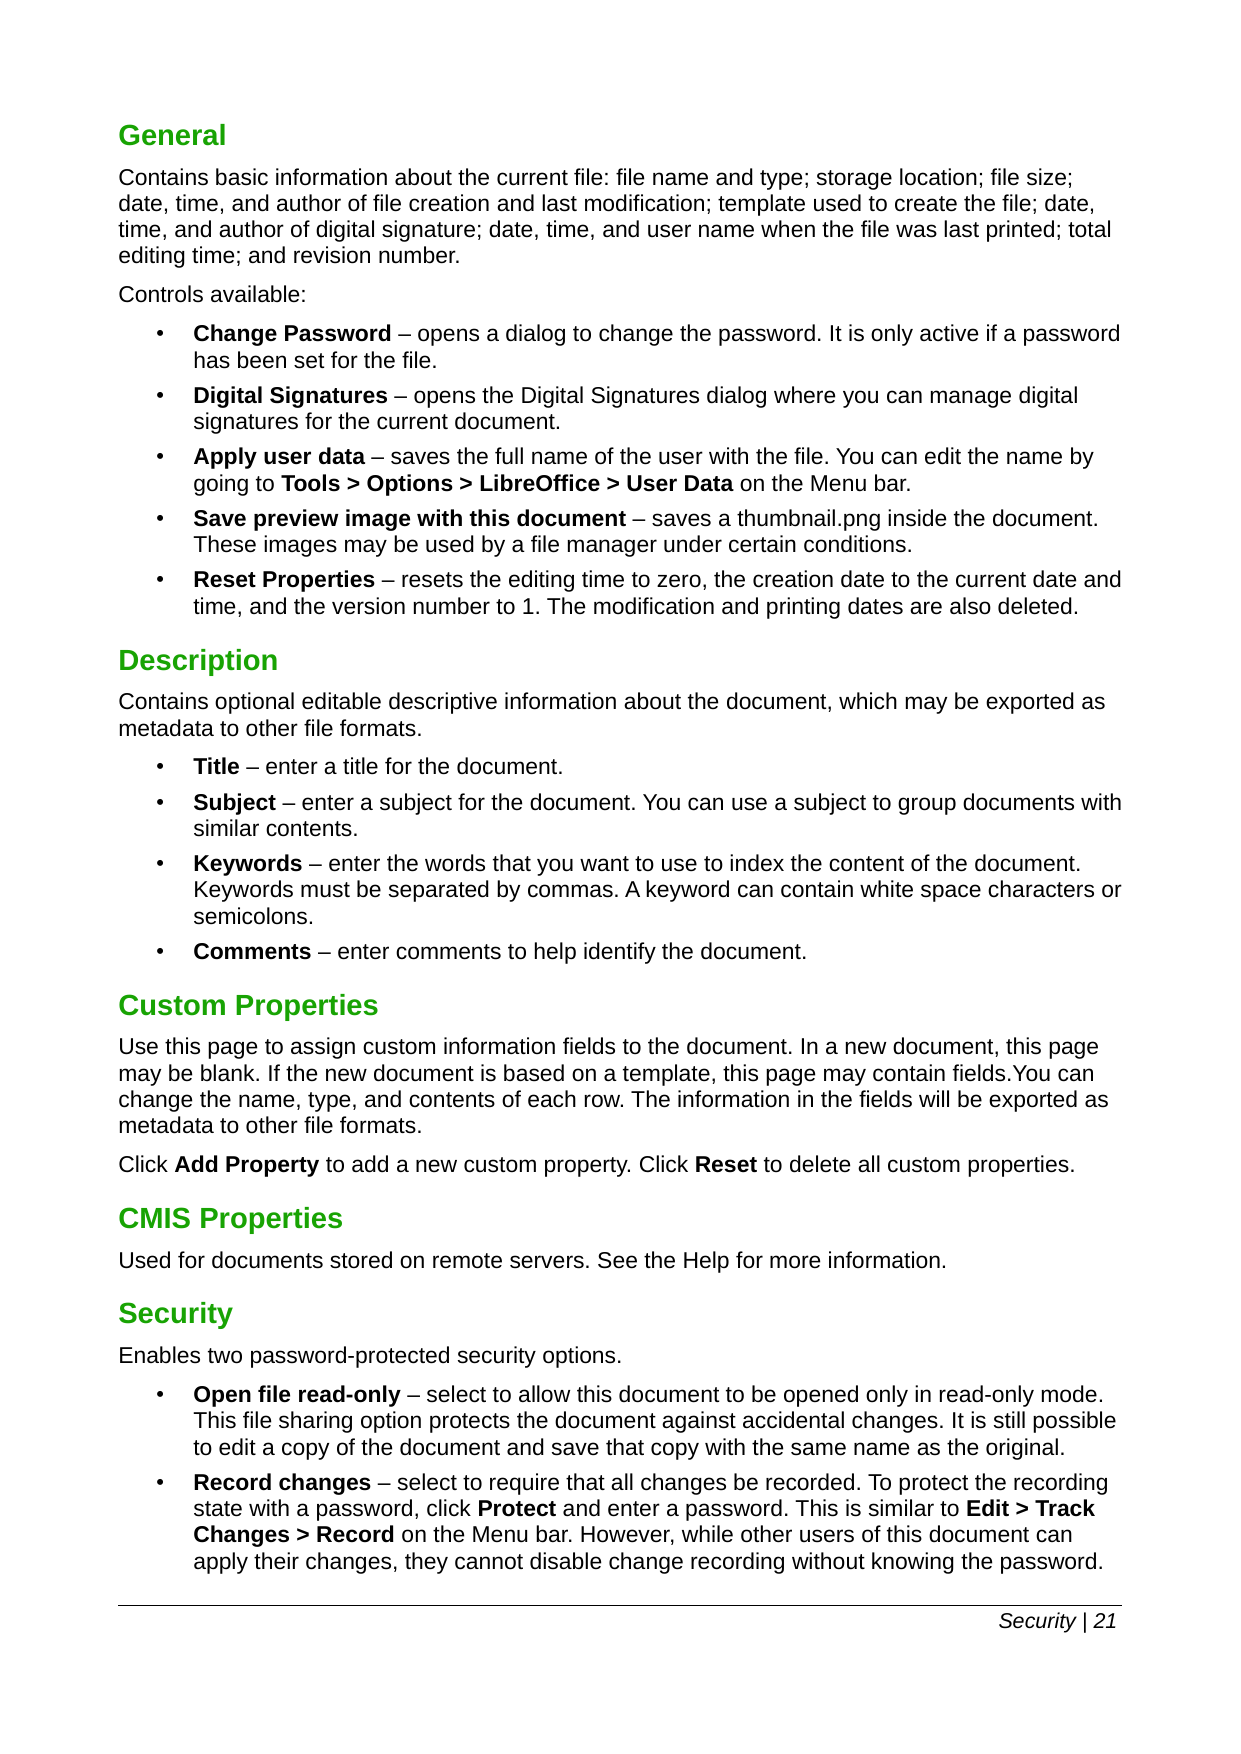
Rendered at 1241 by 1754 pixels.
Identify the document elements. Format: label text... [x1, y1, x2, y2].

list Comments – enter comments to help identify the document. [156, 938, 1122, 964]
list Save preview image with this document – saves a thumbnail.png inside the document. These images may be used by a file manager under certain conditions. [156, 505, 1122, 558]
text Contains basic information about the current file: file name and type; storage location; file size; date, time, and author of file creation and last modification; template used to create the file; date, time, and author of digital signature; date, time, and user name when the file was last printed; total editing time; and revision number. [118, 163, 1122, 269]
list Enables two password-protected security options. [118, 1342, 1122, 1368]
list Keywords – enter the words that you want to use to index the content of the document. Keywords must be separated by commas. A keyword can contain white space characters or semicolons. [156, 850, 1122, 929]
text Use this page to assign custom information fields to the document. In a new document, this page may be blank. If the new document is based on a template, this page may contain fields.You can change the name, type, and contents of each row. The information in the fields will be exported as metadata to other file formats. [118, 1033, 1122, 1139]
list Digital Signatures – opens the Digital Signatures dialog where you can manage digital signatures for the current document. [156, 382, 1122, 434]
list Change Password – opens a dialog to change the password. It is only active if a password has been set for the file. [156, 320, 1122, 373]
text Click Add Property to add a new custom property. Click Reset to delete all custom properties. [118, 1151, 1122, 1178]
list Controls available: [118, 281, 1122, 308]
list Contains optional editable descriptive information about the document, which may be exported as metadata to other file formats. [118, 688, 1122, 741]
list Open file read-only – select to allow this document to be opened only in read-only mode. This file sharing option protects the document against accidental changes. It is still possible to edit a copy of the document and save that copy with the same name as the original. [156, 1381, 1122, 1460]
subtitle Custom Properties [118, 988, 1122, 1022]
list Title – enter a title for the document. [156, 753, 1122, 780]
list Subject – enter a subject for the document. You can use a subject to group documents with similar contents. [156, 788, 1122, 841]
list Record changes – select to require that all changes be recorded. To protect the recording state with a password, click Protect and enter a password. This is similar to Edit > Track Changes > Record on the Menu bar. However, while other users of this document can apply their changes, they cannot disable change recording without knowing the password. [156, 1469, 1122, 1574]
subtitle CMIS Properties [118, 1201, 1122, 1235]
subtitle Description [118, 643, 1122, 676]
text Used for documents stored on remote servers. See the Help for more information. [118, 1247, 1122, 1273]
subtitle General [118, 118, 1122, 152]
list Apply user data – saves the full name of the user with the file. You can edit the name by going to Tools > Options > LibreOffice > User Data on the Menu bar. [156, 443, 1122, 496]
list Reset Properties – resets the editing time to zero, the creation date to the current date and time, and the version number to 1. The modification and printing dates are also deleted. [156, 566, 1122, 619]
subtitle Security [118, 1297, 1122, 1330]
